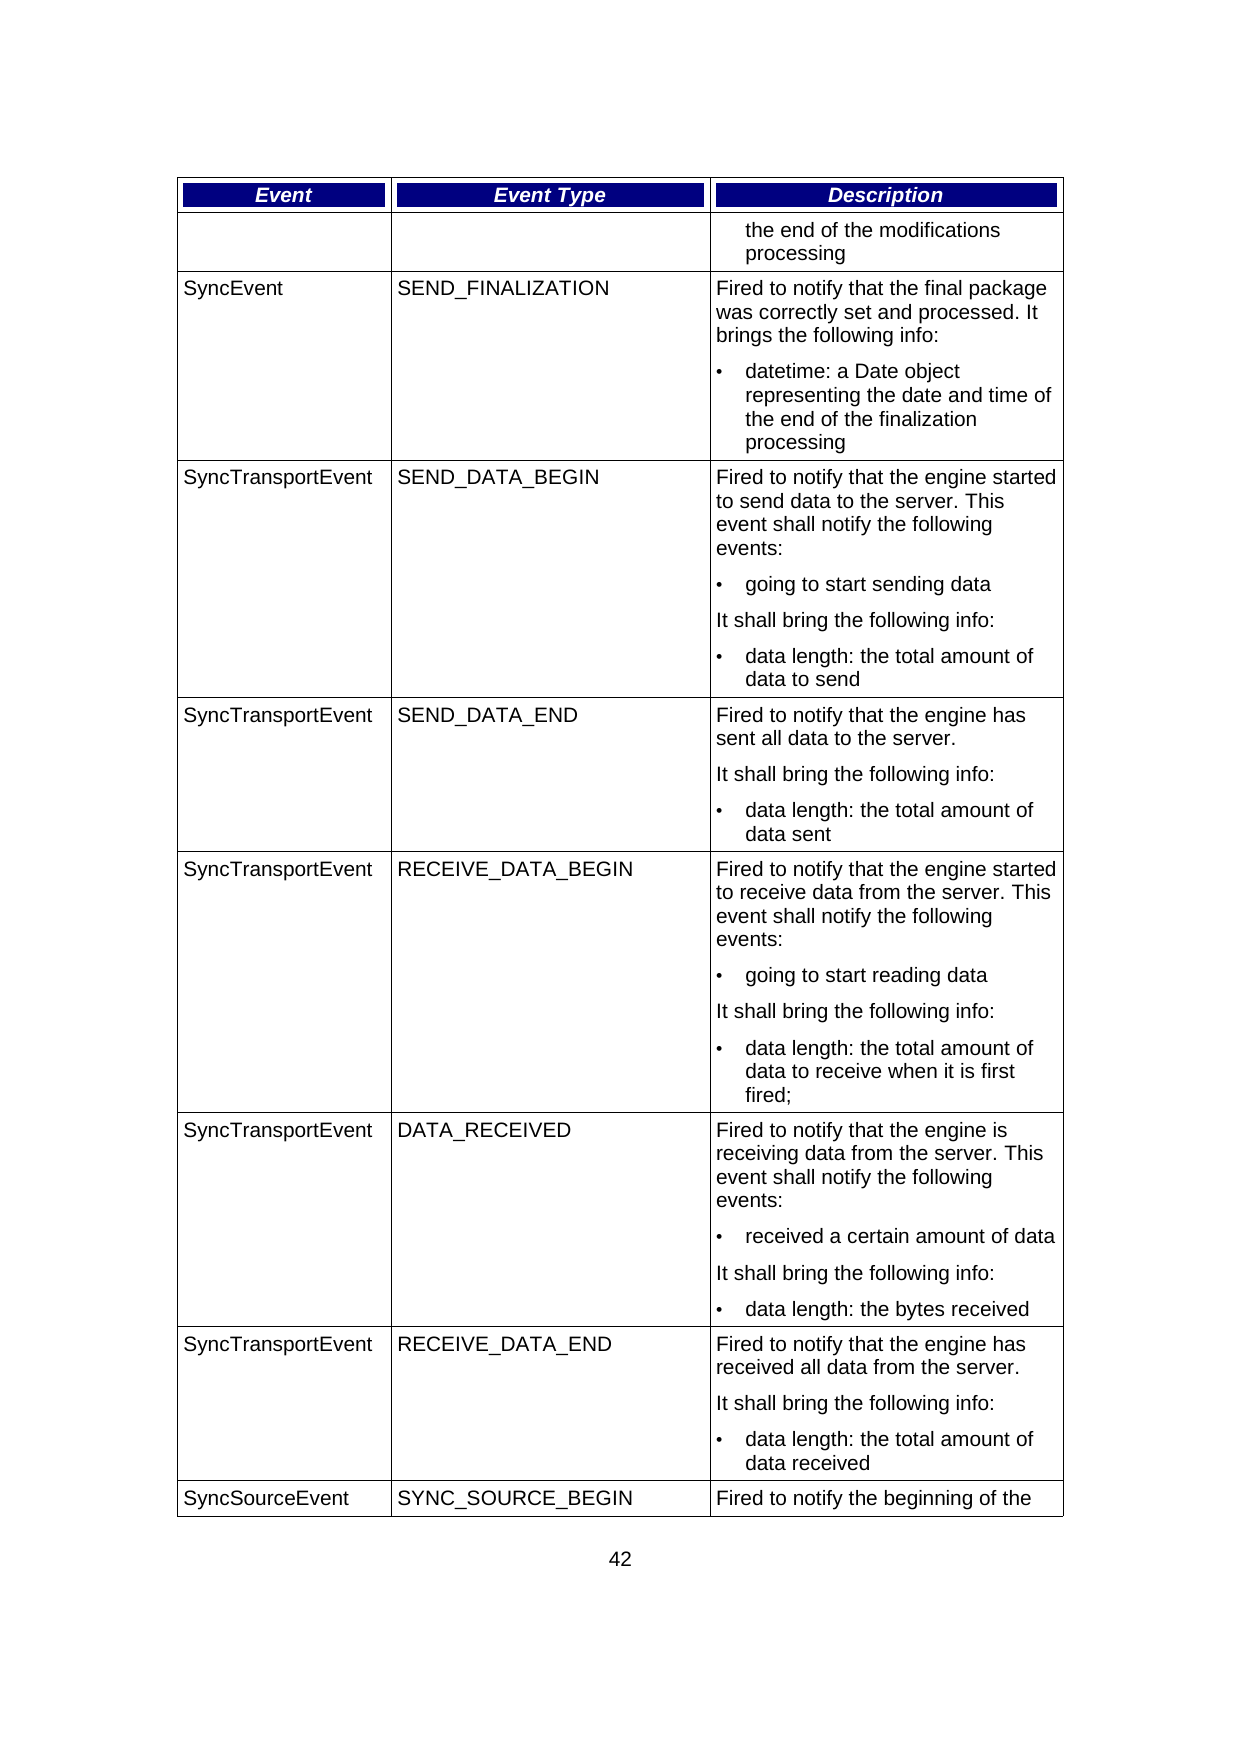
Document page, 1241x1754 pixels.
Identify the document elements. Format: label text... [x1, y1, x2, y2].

table_cell Fired to notify that the engine started to send data to the server. This event shall notify the following events: going to start sending data It shall bring the following info: data length: the total amount of data to send [711, 461, 1063, 697]
table_cell SyncTransportEvent [178, 852, 391, 1112]
table_cell SyncSourceEvent [178, 1481, 391, 1516]
table_cell SEND_DATA_BEGIN [392, 461, 710, 697]
table_cell SEND_DATA_END [392, 698, 710, 851]
table_cell Fired to notify that the engine has sent all data to the server. It shall bring the following info: data length: the total amount of data sent [711, 698, 1063, 851]
table_cell SyncTransportEvent [178, 461, 391, 697]
table_header Description [711, 178, 1063, 212]
table_cell DATA_RECEIVED [392, 1113, 710, 1326]
table_cell [178, 213, 391, 271]
table_cell SyncTransportEvent [178, 698, 391, 851]
table_cell RECEIVE_DATA_END [392, 1327, 710, 1480]
table_cell [392, 213, 710, 271]
table_cell Fired to notify that the engine has received all data from the server. It shall bring the following info: data length: the total amount of data received [711, 1327, 1063, 1480]
table_cell SyncTransportEvent [178, 1327, 391, 1480]
table_cell the end of the modifications processing [711, 213, 1063, 271]
table_cell RECEIVE_DATA_BEGIN [392, 852, 710, 1112]
table_cell SyncEvent [178, 272, 391, 460]
table_header Event [178, 178, 391, 212]
table_cell Fired to notify the beginning of the [711, 1481, 1063, 1516]
table_cell Fired to notify that the final package was correctly set and processed. It brings the following info: datetime: a Date object representing the date and time of the end of the finalization processing [711, 272, 1063, 460]
table_cell Fired to notify that the engine started to receive data from the server. This event shall notify the following events: going to start reading data It shall bring the following info: data length: the total amount of data to receive when it is first fired; [711, 852, 1063, 1112]
table_cell SYNC_SOURCE_BEGIN [392, 1481, 710, 1516]
table_cell SEND_FINALIZATION [392, 272, 710, 460]
table_cell Fired to notify that the engine is receiving data from the server. This event shall notify the following events: received a certain amount of data It shall bring the following info: data length: the bytes received [711, 1113, 1063, 1326]
table_cell SyncTransportEvent [178, 1113, 391, 1326]
table_header Event Type [392, 178, 710, 212]
